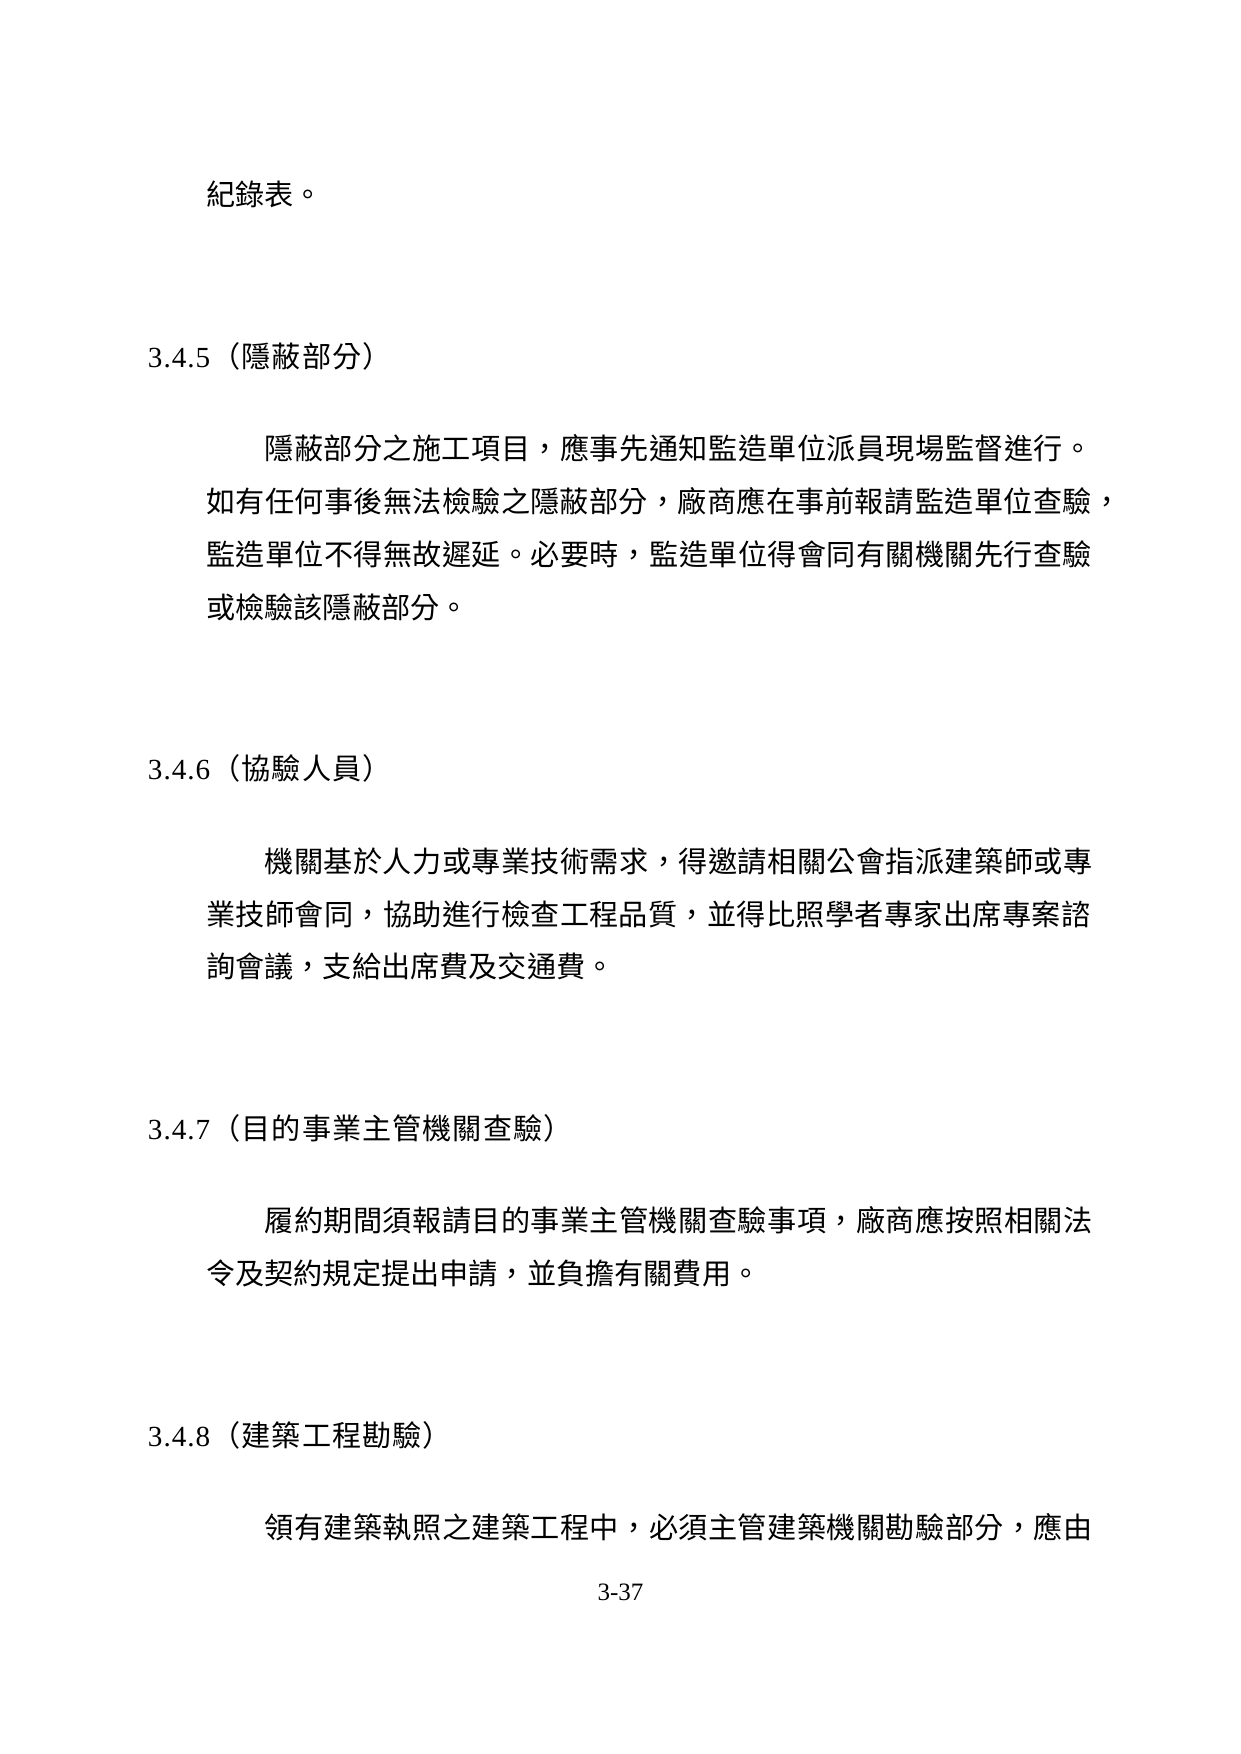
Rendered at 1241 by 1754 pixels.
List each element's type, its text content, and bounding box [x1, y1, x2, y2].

subtitle 3.4.6（協驗人員） [148, 746, 1092, 788]
text 紀錄表。 [206, 172, 1092, 214]
subtitle 3.4.8（建築工程勘驗） [148, 1412, 1092, 1454]
subtitle 3.4.5（隱蔽部分） [148, 333, 1092, 376]
text 機關基於人力或專業技術需求，得邀請相關公會指派建築師或專業技師會同，協助進行檢查工程品質，並得比照學者專家出席專案諮詢會議，支給出席費及交通費。 [206, 838, 1092, 986]
text 隱蔽部分之施工項目，應事先通知監造單位派員現場監督進行。如有任何事後無法檢驗之隱蔽部分，廠商應在事前報請監造單位查驗，監造單位不得無故遲延。必要時，監造單位得會同有關機關先行查驗或檢驗該隱蔽部分。 [206, 426, 1092, 627]
text 領有建築執照之建築工程中，必須主管建築機關勘驗部分，應由 [206, 1505, 1092, 1547]
subtitle 3.4.7（目的事業主管機關查驗） [148, 1105, 1092, 1148]
text 履約期間須報請目的事業主管機關查驗事項，廠商應按照相關法令及契約規定提出申請，並負擔有關費用。 [206, 1198, 1092, 1293]
